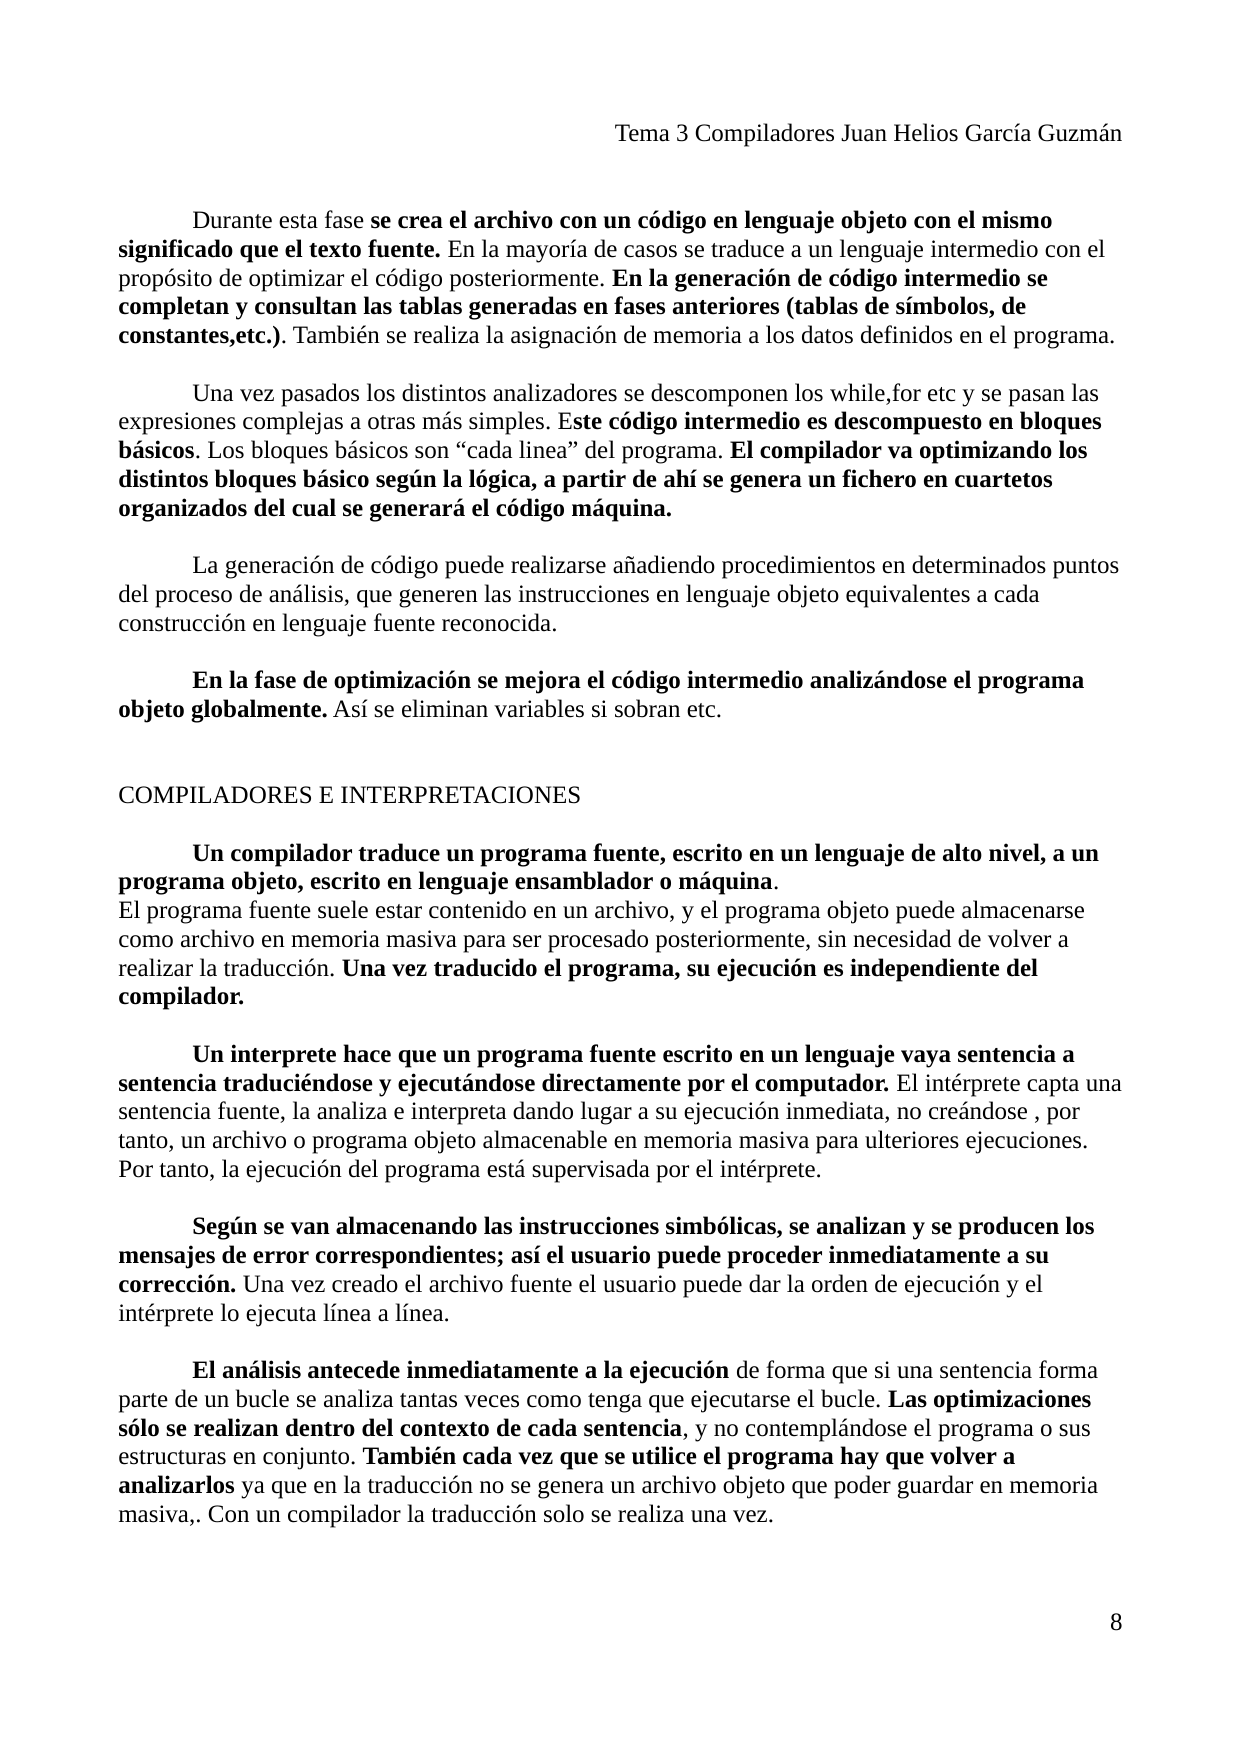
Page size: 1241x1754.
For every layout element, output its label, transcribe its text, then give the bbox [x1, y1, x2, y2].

text El programa fuente suele estar contenido en un archivo, y el programa objeto puede almacenarse como archivo en memoria masiva para ser procesado posteriormente, sin necesidad de volver a realizar la traducción. Una vez traducido el programa, su ejecución es independiente del compilador. [118, 895, 1122, 1010]
text COMPILADORES E INTERPRETACIONES [118, 780, 1122, 809]
text En la fase de optimización se mejora el código intermedio analizándose el programa objeto globalmente. Así se eliminan variables si sobran etc. [118, 665, 1122, 723]
text Una vez pasados los distintos analizadores se descomponen los while,for etc y se pasan las expresiones complejas a otras más simples. Este código intermedio es descompuesto en bloques básicos. Los bloques básicos son “cada linea” del programa. El compilador va optimizando los distintos bloques básico según la lógica, a partir de ahí se genera un fichero en cuartetos organizados del cual se generará el código máquina. [118, 378, 1122, 521]
text Un compilador traduce un programa fuente, escrito en un lenguaje de alto nivel, a un programa objeto, escrito en lenguaje ensamblador o máquina. [118, 838, 1122, 895]
text La generación de código puede realizarse añadiendo procedimientos en determinados puntos del proceso de análisis, que generen las instrucciones en lenguaje objeto equivalentes a cada construcción en lenguaje fuente reconocida. [118, 550, 1122, 636]
text Según se van almacenando las instrucciones simbólicas, se analizan y se producen los mensajes de error correspondientes; así el usuario puede proceder inmediatamente a su corrección. Una vez creado el archivo fuente el usuario puede dar la orden de ejecución y el intérprete lo ejecuta línea a línea. [118, 1211, 1122, 1326]
text Un interprete hace que un programa fuente escrito en un lenguaje vaya sentencia a sentencia traduciéndose y ejecutándose directamente por el computador. El intérprete capta una sentencia fuente, la analiza e interpreta dando lugar a su ejecución inmediata, no creándose , por tanto, un archivo o programa objeto almacenable en memoria masiva para ulteriores ejecuciones. Por tanto, la ejecución del programa está supervisada por el intérprete. [118, 1039, 1122, 1183]
text Durante esta fase se crea el archivo con un código en lenguaje objeto con el mismo significado que el texto fuente. En la mayoría de casos se traduce a un lenguaje intermedio con el propósito de optimizar el código posteriormente. En la generación de código intermedio se completan y consultan las tablas generadas en fases anteriores (tablas de símbolos, de constantes,etc.). También se realiza la asignación de memoria a los datos definidos en el programa. [118, 205, 1122, 349]
text El análisis antecede inmediatamente a la ejecución de forma que si una sentencia forma parte de un bucle se analiza tantas veces como tenga que ejecutarse el bucle. Las optimizaciones sólo se realizan dentro del contexto de cada sentencia, y no contemplándose el programa o sus estructuras en conjunto. También cada vez que se utilice el programa hay que volver a analizarlos ya que en la traducción no se genera un archivo objeto que poder guardar en memoria masiva,. Con un compilador la traducción solo se realiza una vez. [118, 1355, 1122, 1528]
